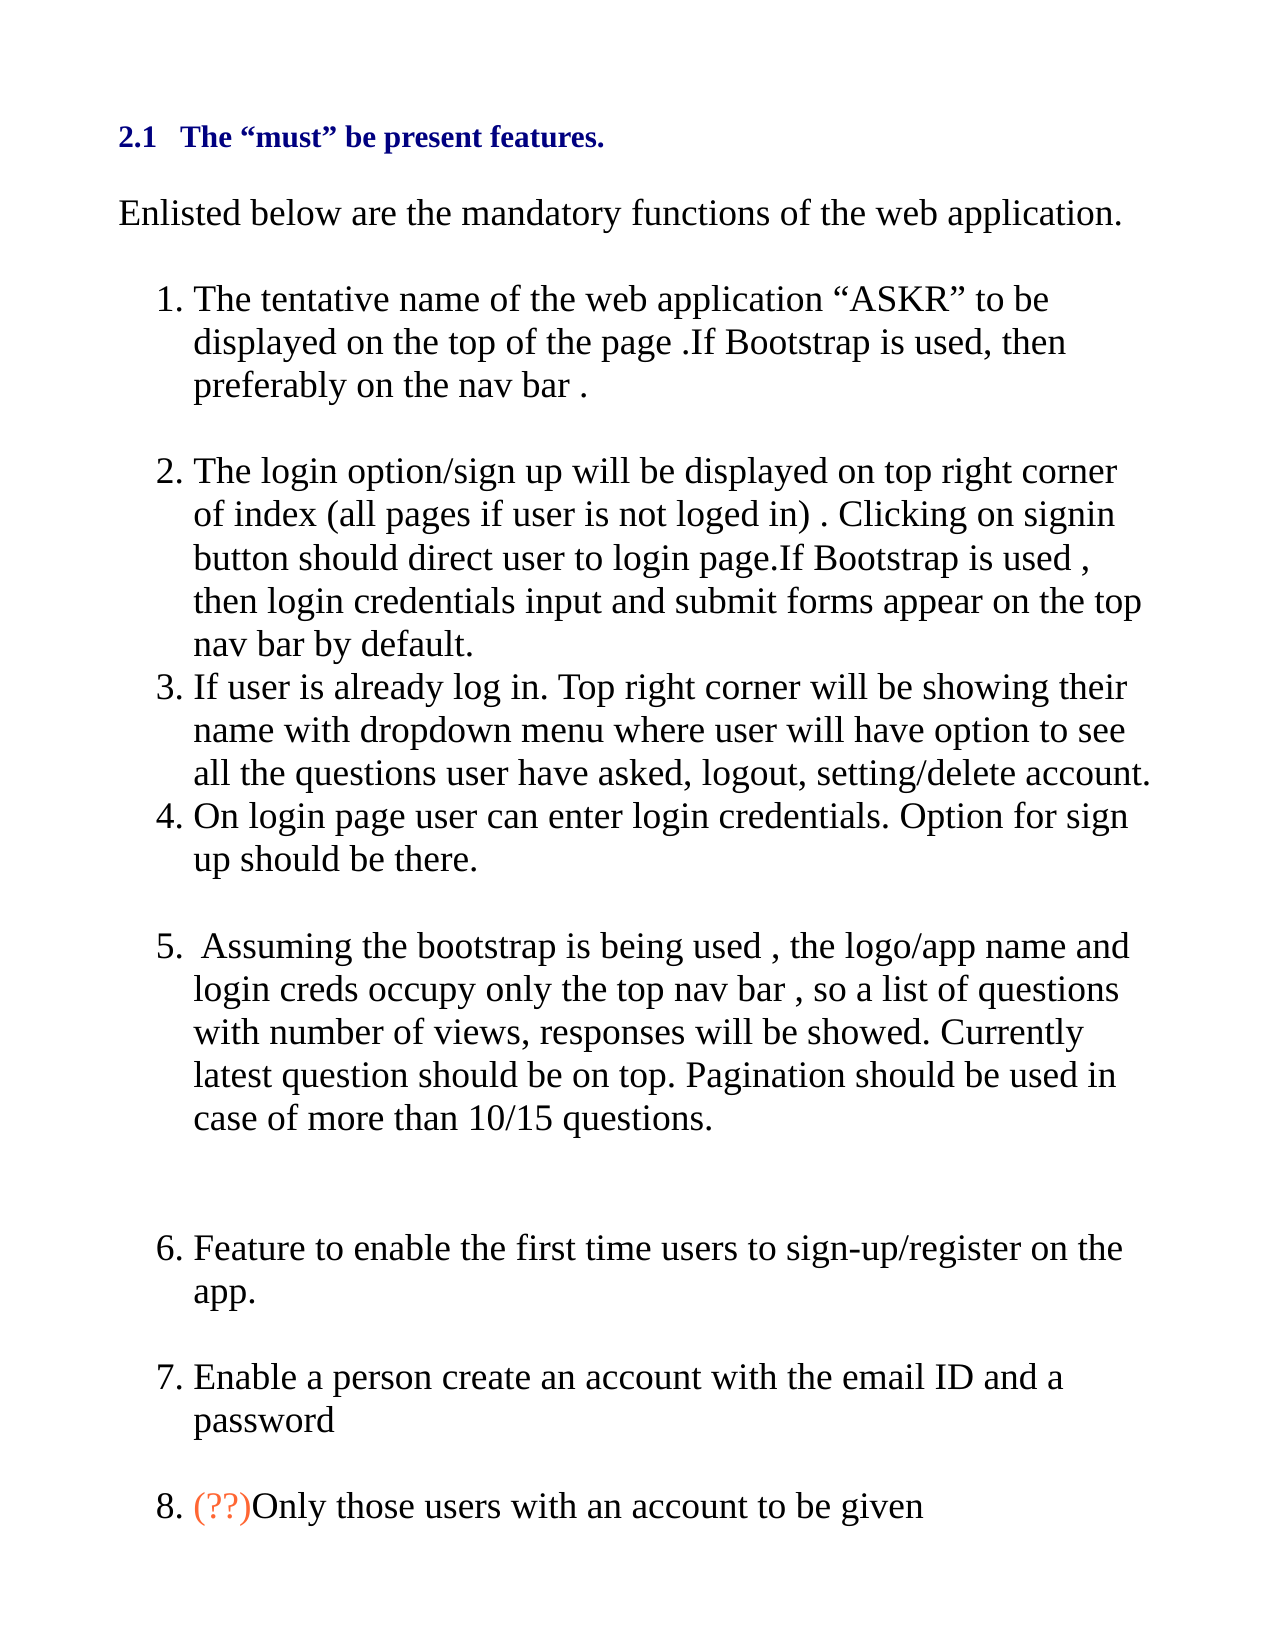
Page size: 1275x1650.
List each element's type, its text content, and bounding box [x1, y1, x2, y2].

list Feature to enable the first time users to sign-up/register on the app. [156, 1225, 1157, 1311]
list (??)Only those users with an account to be given [156, 1484, 1157, 1527]
list The login option/sign up will be displayed on top right corner of index (all pages if user is not loged in) . Clicking on signin button should direct user to login page.If Bootstrap is used , then login credentials input and submit forms appear on the top nav bar by default. [156, 449, 1157, 664]
list Assuming the bootstrap is being used , the logo/app name and login creds occupy only the top nav bar , so a list of questions with number of views, responses will be showed. Currently latest question should be on top. Pagination should be used in case of more than 10/15 questions. [156, 923, 1157, 1139]
list The tentative name of the web application “ASKR” to be displayed on the top of the page .If Bootstrap is used, then preferably on the nav bar . [156, 276, 1157, 406]
list On login page user can enter login credentials. Option for sign up should be there. [156, 794, 1157, 880]
text Enlisted below are the mandatory functions of the web application. [118, 190, 1157, 233]
text 2.1 The “must” be present features. [118, 118, 1157, 154]
list Enable a person create an account with the email ID and a password [156, 1354, 1157, 1441]
list If user is already log in. Top right corner will be showing their name with dropdown menu where user will have option to see all the questions user have asked, logout, setting/delete account. [156, 664, 1157, 794]
